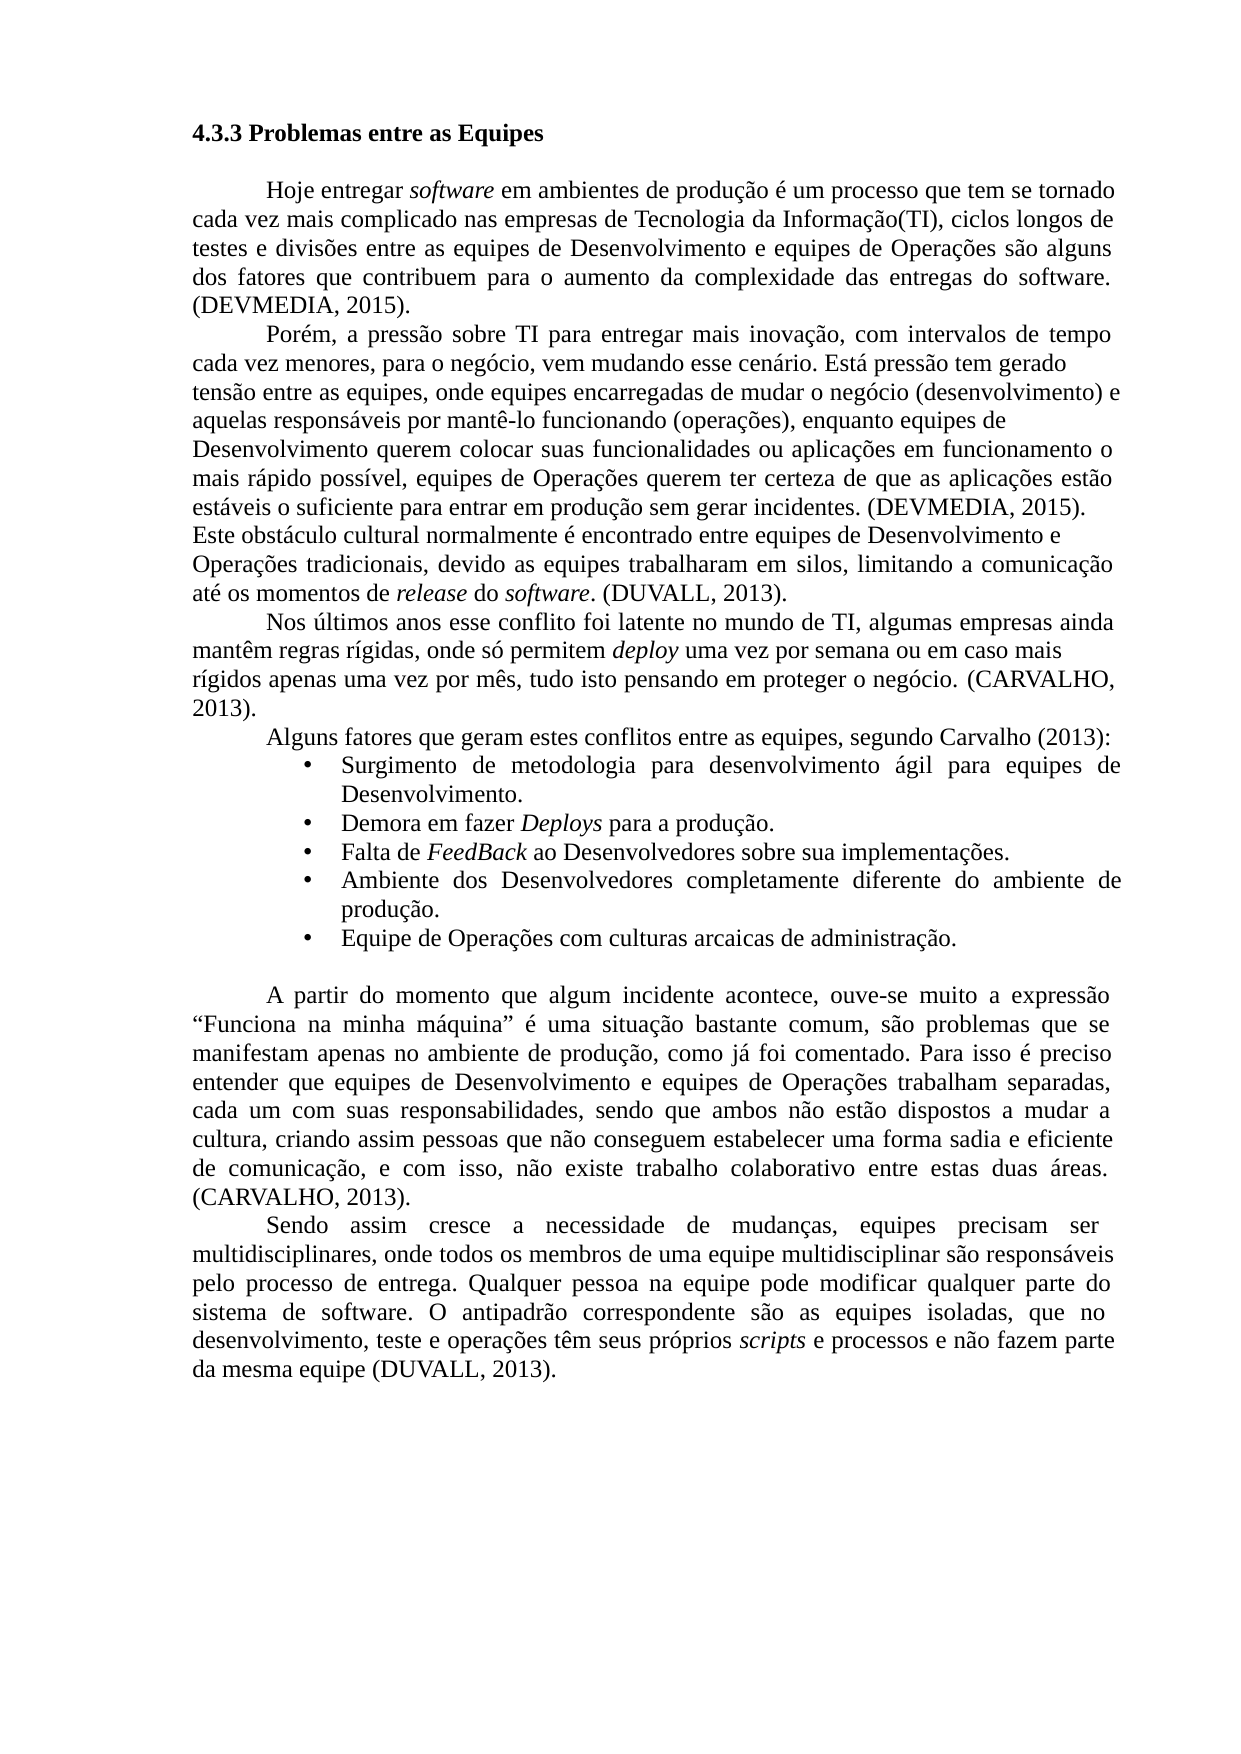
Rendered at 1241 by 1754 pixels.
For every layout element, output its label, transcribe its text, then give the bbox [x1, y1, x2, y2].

text Hoje entregar software em ambientes de produção é um processo que tem se tornado cada vez mais complicado nas empresas de Tecnologia da Informação(TI), ciclos longos de testes e divisões entre as equipes de Desenvolvimento e equipes de Operações são alguns dos fatores que contribuem para o aumento da complexidade das entregas do software. (DEVMEDIA, 2015). [118, 176, 1122, 319]
text Nos últimos anos esse conflito foi latente no mundo de TI, algumas empresas ainda mantêm regras rígidas, onde só permitem deploy uma vez por semana ou em caso mais rígidos apenas uma vez por mês, tudo isto pensando em proteger o negócio. (CARVALHO, 2013). [44, 607, 1122, 722]
list Equipe de Operações com culturas arcaicas de administração. [303, 923, 1122, 952]
text 4.3.3 Problemas entre as Equipes [118, 118, 1122, 147]
list Surgimento de metodologia para desenvolvimento ágil para equipes de Desenvolvimento. [303, 751, 1122, 808]
text Porém, a pressão sobre TI para entregar mais inovação, com intervalos de tempo cada vez menores, para o negócio, vem mudando esse cenário. Está pressão tem gerado tensão entre as equipes, onde equipes encarregadas de mudar o negócio (desenvolvimento) e aquelas responsáveis por mantê-lo funcionando (operações), enquanto equipes de Desenvolvimento querem colocar suas funcionalidades ou aplicações em funcionamento o mais rápido possível, equipes de Operações querem ter certeza de que as aplicações estão estáveis o suficiente para entrar em produção sem gerar incidentes. (DEVMEDIA, 2015). [44, 319, 1122, 521]
text Sendo assim cresce a necessidade de mudanças, equipes precisam ser multidisciplinares, onde todos os membros de uma equipe multidisciplinar são responsáveis pelo processo de entrega. Qualquer pessoa na equipe pode modificar qualquer parte do sistema de software. O antipadrão correspondente são as equipes isoladas, que no desenvolvimento, teste e operações têm seus próprios scripts e processos e não fazem parte da mesma equipe (DUVALL, 2013). [118, 1211, 1122, 1383]
list Falta de FeedBack ao Desenvolvedores sobre sua implementações. [303, 837, 1122, 866]
list Demora em fazer Deploys para a produção. [303, 808, 1122, 837]
text Este obstáculo cultural normalmente é encontrado entre equipes de Desenvolvimento e Operações tradicionais, devido as equipes trabalharam em silos, limitando a comunicação até os momentos de release do software. (DUVALL, 2013). [44, 521, 1122, 607]
text Alguns fatores que geram estes conflitos entre as equipes, segundo Carvalho (2013): [44, 722, 1122, 751]
list Ambiente dos Desenvolvedores completamente diferente do ambiente de produção. [303, 866, 1122, 923]
text A partir do momento que algum incidente acontece, ouve-se muito a expressão “Funciona na minha máquina” é uma situação bastante comum, são problemas que se manifestam apenas no ambiente de produção, como já foi comentado. Para isso é preciso entender que equipes de Desenvolvimento e equipes de Operações trabalham separadas, cada um com suas responsabilidades, sendo que ambos não estão dispostos a mudar a cultura, criando assim pessoas que não conseguem estabelecer uma forma sadia e eficiente de comunicação, e com isso, não existe trabalho colaborativo entre estas duas áreas. (CARVALHO, 2013). [118, 981, 1122, 1211]
